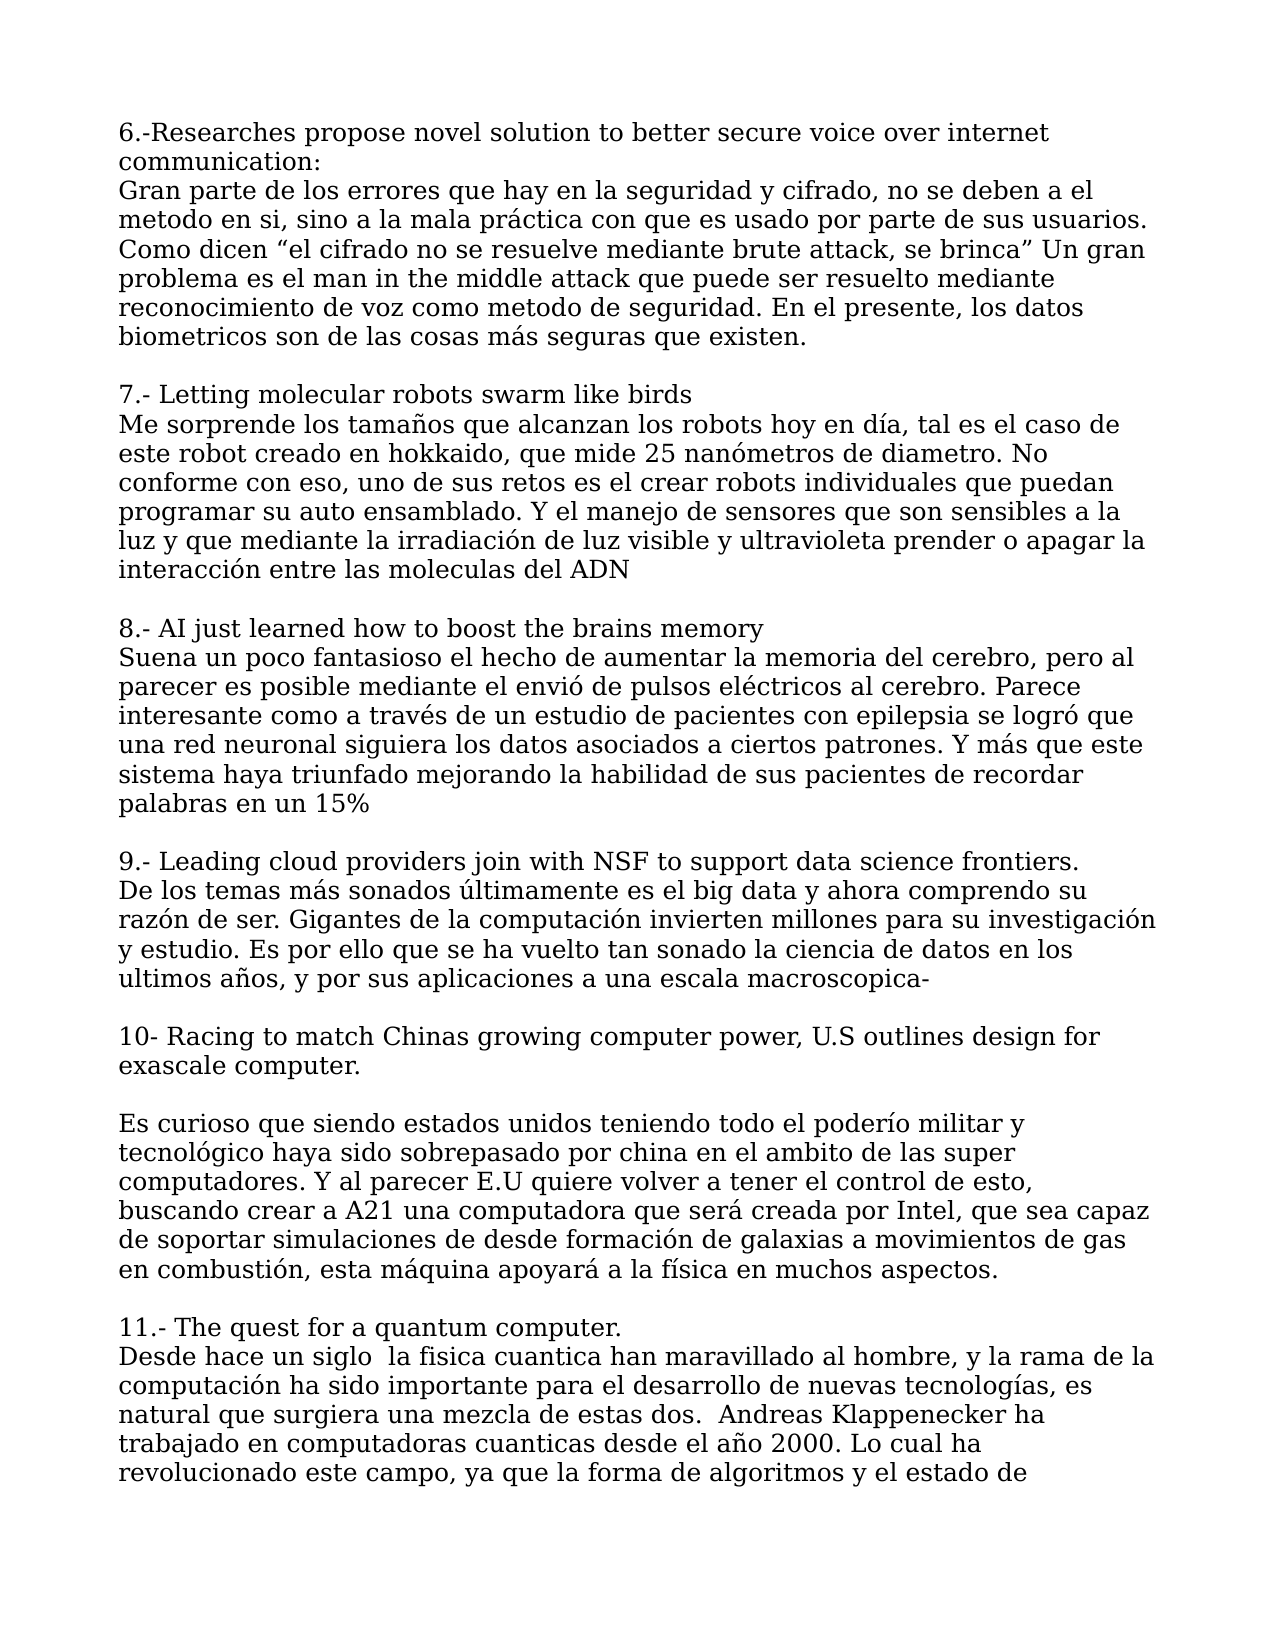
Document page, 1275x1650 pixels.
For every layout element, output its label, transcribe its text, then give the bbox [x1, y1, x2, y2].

text Es curioso que siendo estados unidos teniendo todo el poderío militar y tecnológico haya sido sobrepasado por china en el ambito de las super computadores. Y al parecer E.U quiere volver a tener el control de esto, buscando crear a A21 una computadora que será creada por Intel, que sea capaz de soportar simulaciones de desde formación de galaxias a movimientos de gas en combustión, esta máquina apoyará a la física en muchos aspectos. [118, 1109, 1157, 1284]
text 6.-Researches propose novel solution to better secure voice over internet communication: [118, 118, 1157, 176]
text 9.- Leading cloud providers join with NSF to support data science frontiers. [118, 847, 1157, 876]
text Desde hace un siglo la fisica cuantica han maravillado al hombre, y la rama de la computación ha sido importante para el desarrollo de nuevas tecnologías, es natural que surgiera una mezcla de estas dos. Andreas Klappenecker ha trabajado en computadoras cuanticas desde el año 2000. Lo cual ha revolucionado este campo, ya que la forma de algoritmos y el estado de [118, 1342, 1157, 1488]
text Gran parte de los errores que hay en la seguridad y cifrado, no se deben a el metodo en si, sino a la mala práctica con que es usado por parte de sus usuarios. Como dicen “el cifrado no se resuelve mediante brute attack, se brinca” Un gran problema es el man in the middle attack que puede ser resuelto mediante reconocimiento de voz como metodo de seguridad. En el presente, los datos biometricos son de las cosas más seguras que existen. [118, 176, 1157, 351]
text Suena un poco fantasioso el hecho de aumentar la memoria del cerebro, pero al parecer es posible mediante el envió de pulsos eléctricos al cerebro. Parece interesante como a través de un estudio de pacientes con epilepsia se logró que una red neuronal siguiera los datos asociados a ciertos patrones. Y más que este sistema haya triunfado mejorando la habilidad de sus pacientes de recordar palabras en un 15% [118, 643, 1157, 818]
text 11.- The quest for a quantum computer. [118, 1313, 1157, 1342]
text 7.- Letting molecular robots swarm like birds [118, 381, 1157, 410]
text De los temas más sonados últimamente es el big data y ahora comprendo su razón de ser. Gigantes de la computación invierten millones para su investigación y estudio. Es por ello que se ha vuelto tan sonado la ciencia de datos en los ultimos años, y por sus aplicaciones a una escala macroscopica- [118, 876, 1157, 993]
text Me sorprende los tamaños que alcanzan los robots hoy en día, tal es el caso de este robot creado en hokkaido, que mide 25 nanómetros de diametro. No conforme con eso, uno de sus retos es el crear robots individuales que puedan programar su auto ensamblado. Y el manejo de sensores que son sensibles a la luz y que mediante la irradiación de luz visible y ultravioleta prender o apagar la interacción entre las moleculas del ADN [118, 410, 1157, 585]
text 10- Racing to match Chinas growing computer power, U.S outlines design for exascale computer. [118, 1022, 1157, 1080]
text 8.- AI just learned how to boost the brains memory [118, 614, 1157, 643]
